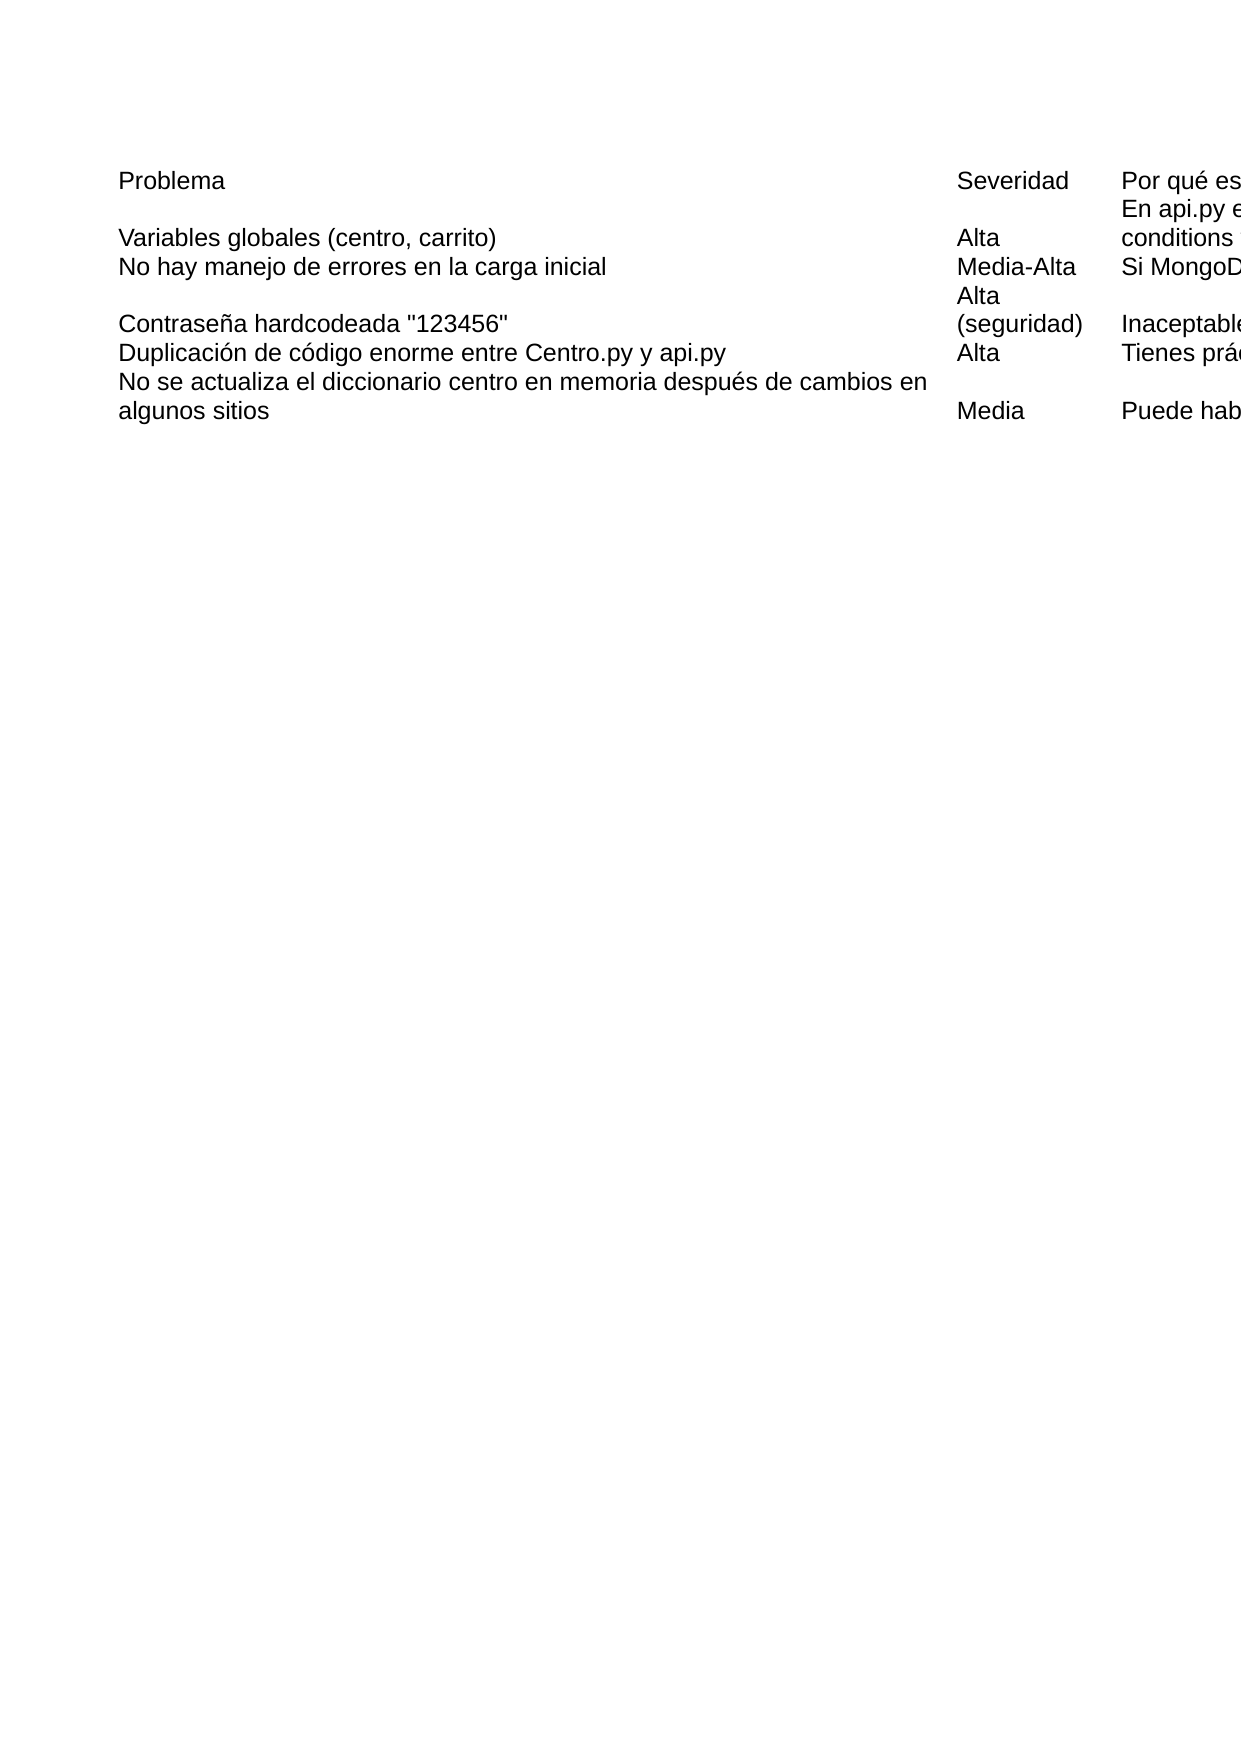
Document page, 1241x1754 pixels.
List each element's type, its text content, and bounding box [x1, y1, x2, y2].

table_cell Tienes prácticamente la misma lógica en dos sitios. Violación de DRY. [1118, 338, 1240, 367]
table_cell No hay manejo de errores en la carga inicial [115, 252, 953, 281]
table_cell No se actualiza el diccionario centro en memoria después de cambios en algunos sitios [115, 367, 953, 424]
table_cell Variables globales (centro, carrito) [115, 195, 953, 252]
table_header Severidad [954, 166, 1118, 194]
table_cell Si MongoDB no está disponible o la colección no existe, el servidor se cae al importar el módulo. [1118, 252, 1240, 281]
table_cell Duplicación de código enorme entre Centro.py y api.py [115, 338, 953, 367]
table_cell Alta (seguridad) [954, 281, 1118, 338]
table_cell En api.py esto es muy peligroso. FastAPI es asíncrono y multi-worker. Compartir listas/diccionarios en memoria entre peticiones puede causar race conditions y datos corruptos. [1118, 195, 1240, 252]
table_cell Alta [954, 195, 1118, 252]
table_cell Contraseña hardcodeada "123456" [115, 281, 953, 338]
table_header Por qué es grave [1118, 166, 1240, 194]
table_header Problema [115, 166, 953, 194]
table_cell Media [954, 367, 1118, 424]
table_cell Media-Alta [954, 252, 1118, 281]
table_cell Puede haber inconsistencias entre memoria y base de datos. [1118, 367, 1240, 424]
table_cell Inaceptable en cualquier aplicación real. [1118, 281, 1240, 338]
table_cell Alta [954, 338, 1118, 367]
